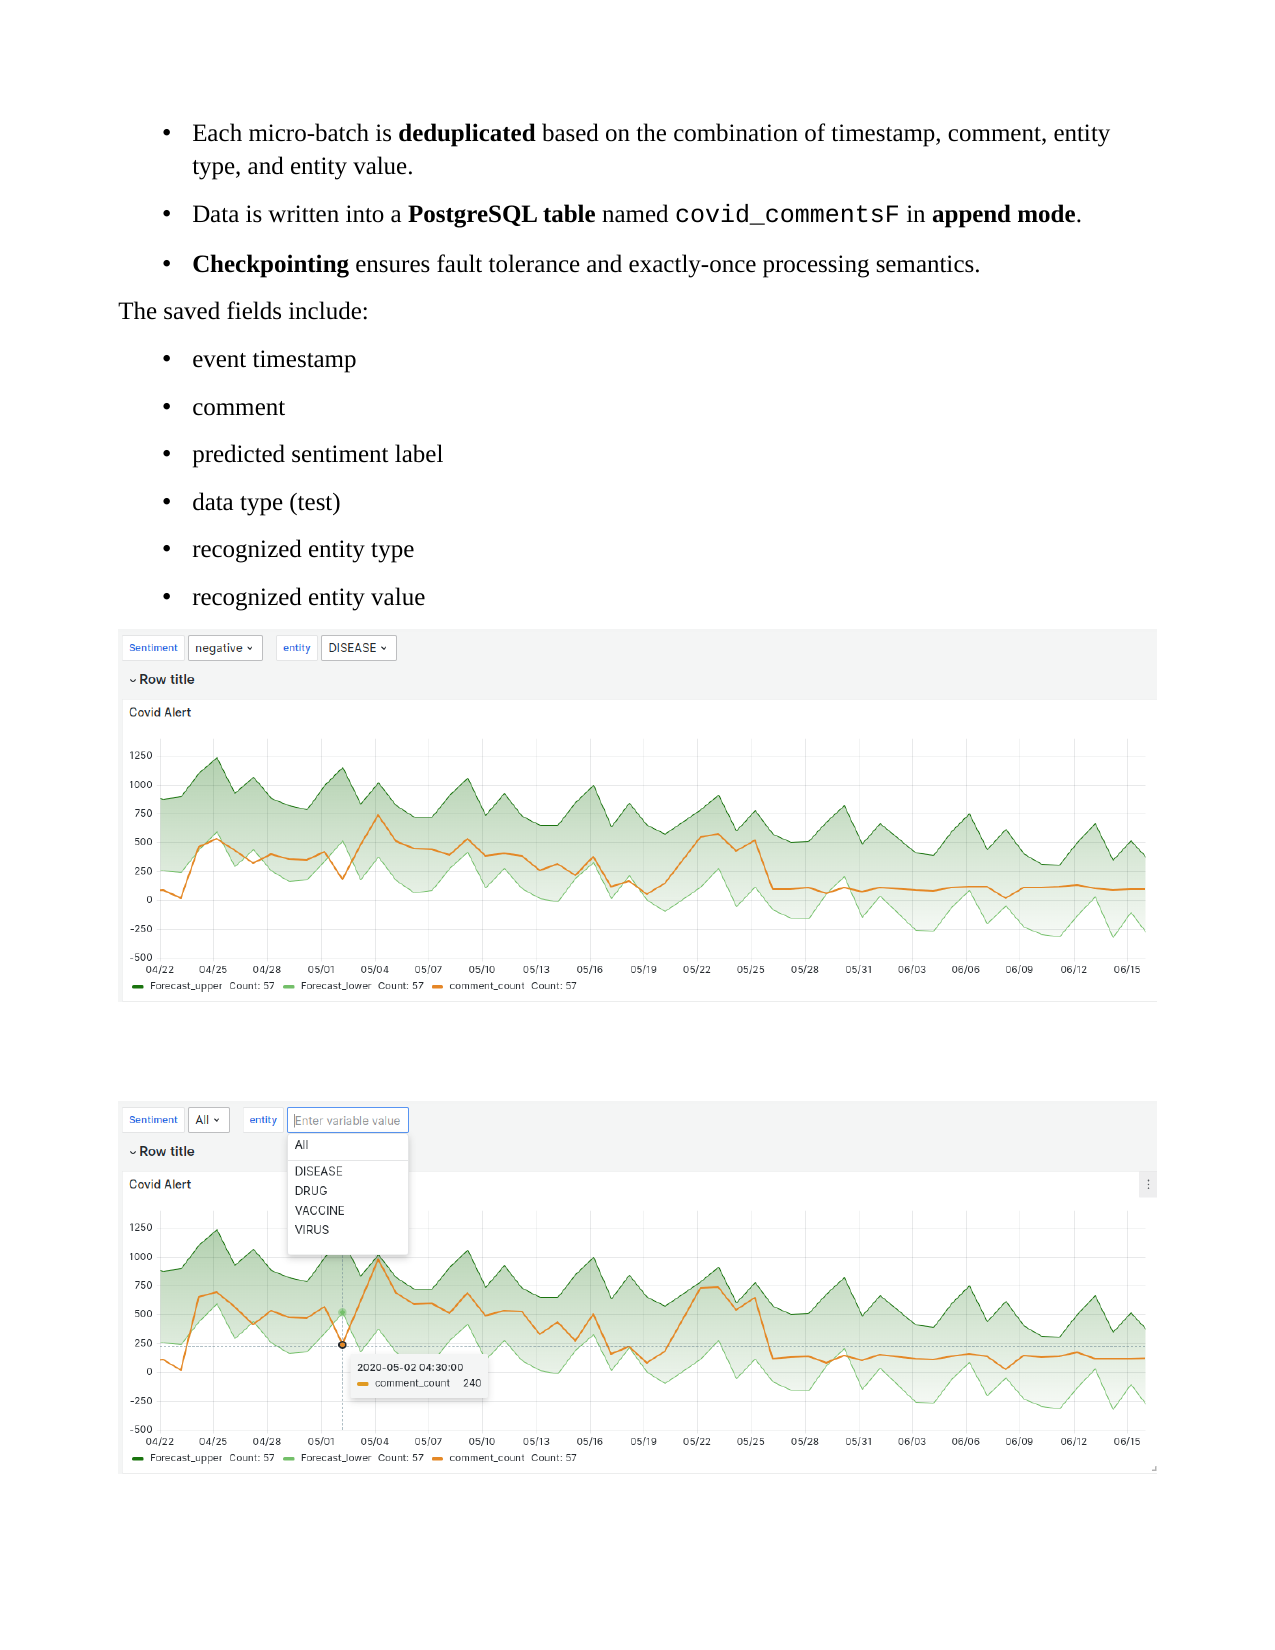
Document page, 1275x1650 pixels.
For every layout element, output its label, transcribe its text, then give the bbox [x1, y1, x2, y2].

list event timestamp [162, 344, 1157, 373]
list predicted sentiment label [162, 439, 1157, 468]
list comment [162, 392, 1157, 420]
list recognized entity type [162, 534, 1157, 563]
text The saved fields include: [118, 296, 1157, 325]
list Each micro-batch is deduplicated based on the combination of timestamp, comment, entity type, and entity value. [162, 118, 1157, 180]
list data type (test) [162, 487, 1157, 516]
picture [118, 629, 1157, 1002]
list recognized entity value [162, 582, 1157, 611]
list Checkpointing ensures fault tolerance and exactly-once processing semantics. [162, 249, 1157, 277]
picture [118, 1101, 1157, 1474]
list Data is written into a PostgreSQL table named covid_commentsF in append mode. [162, 199, 1157, 229]
